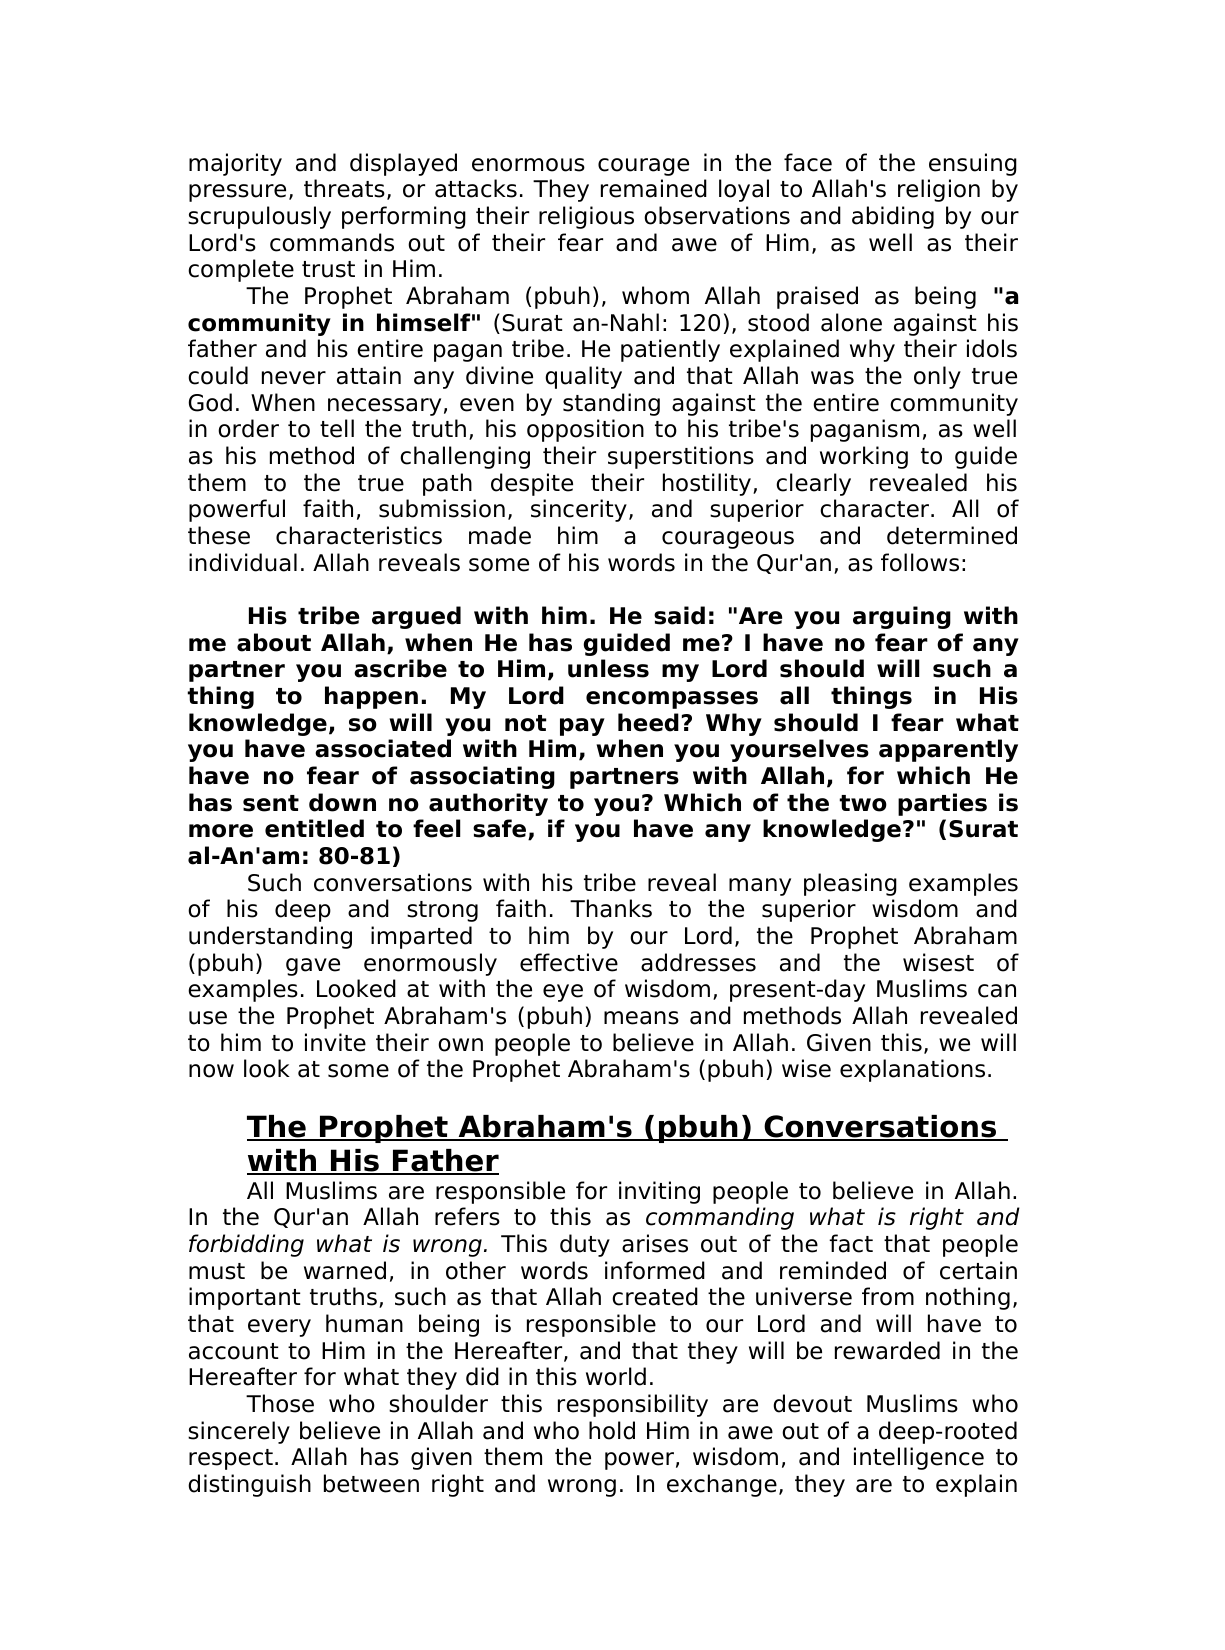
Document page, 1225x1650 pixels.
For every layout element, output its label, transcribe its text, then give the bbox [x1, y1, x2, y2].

text The Prophet Abraham's (pbuh) Conversations [187, 1110, 1020, 1144]
text majority and displayed enormous courage in the face of the ensuing pressure, threats, or attacks. They remained loyal to Allah's religion by scrupulously performing their religious observations and abiding by our Lord's commands out of their fear and awe of Him, as well as their complete trust in Him. [187, 150, 1020, 283]
text The Prophet Abraham (pbuh), whom Allah praised as being "a community in himself" (Surat an-Nahl: 120), stood alone against his father and his entire pagan tribe. He patiently explained why their idols could never attain any divine quality and that Allah was the only true God. When necessary, even by standing against the entire community in order to tell the truth, his opposition to his tribe's paganism, as well as his method of challenging their superstitions and working to guide them to the true path despite their hostility, clearly revealed his powerful faith, submission, sincerity, and superior character. All of these characteristics made him a courageous and determined individual. Allah reveals some of his words in the Qur'an, as follows: [187, 283, 1020, 577]
text Those who shoulder this responsibility are devout Muslims who sincerely believe in Allah and who hold Him in awe out of a deep-rooted respect. Allah has given them the power, wisdom, and intelligence to distinguish between right and wrong. In exchange, they are to explain [187, 1391, 1020, 1498]
text Such conversations with his tribe reveal many pleasing examples of his deep and strong faith. Thanks to the superior wisdom and understanding imparted to him by our Lord, the Prophet Abraham (pbuh) gave enormously effective addresses and the wisest of examples. Looked at with the eye of wisdom, present-day Muslims can use the Prophet Abraham's (pbuh) means and methods Allah revealed to him to invite their own people to believe in Allah. Given this, we will now look at some of the Prophet Abraham's (pbuh) wise explanations. [187, 870, 1020, 1083]
text with His Father [187, 1144, 1020, 1178]
text His tribe argued with him. He said: "Are you arguing with me about Allah, when He has guided me? I have no fear of any partner you ascribe to Him, unless my Lord should will such a thing to happen. My Lord encompasses all things in His knowledge, so will you not pay heed? Why should I fear what you have associated with Him, when you yourselves apparently have no fear of associating partners with Allah, for which He has sent down no authority to you? Which of the two parties is more entitled to feel safe, if you have any knowledge?" (Surat al-An'am: 80-81) [187, 603, 1020, 870]
text All Muslims are responsible for inviting people to believe in Allah. In the Qur'an Allah refers to this as commanding what is right and forbidding what is wrong. This duty arises out of the fact that people must be warned, in other words informed and reminded of certain important truths, such as that Allah created the universe from nothing, that every human being is responsible to our Lord and will have to account to Him in the Hereafter, and that they will be rewarded in the Hereafter for what they did in this world. [187, 1178, 1020, 1391]
